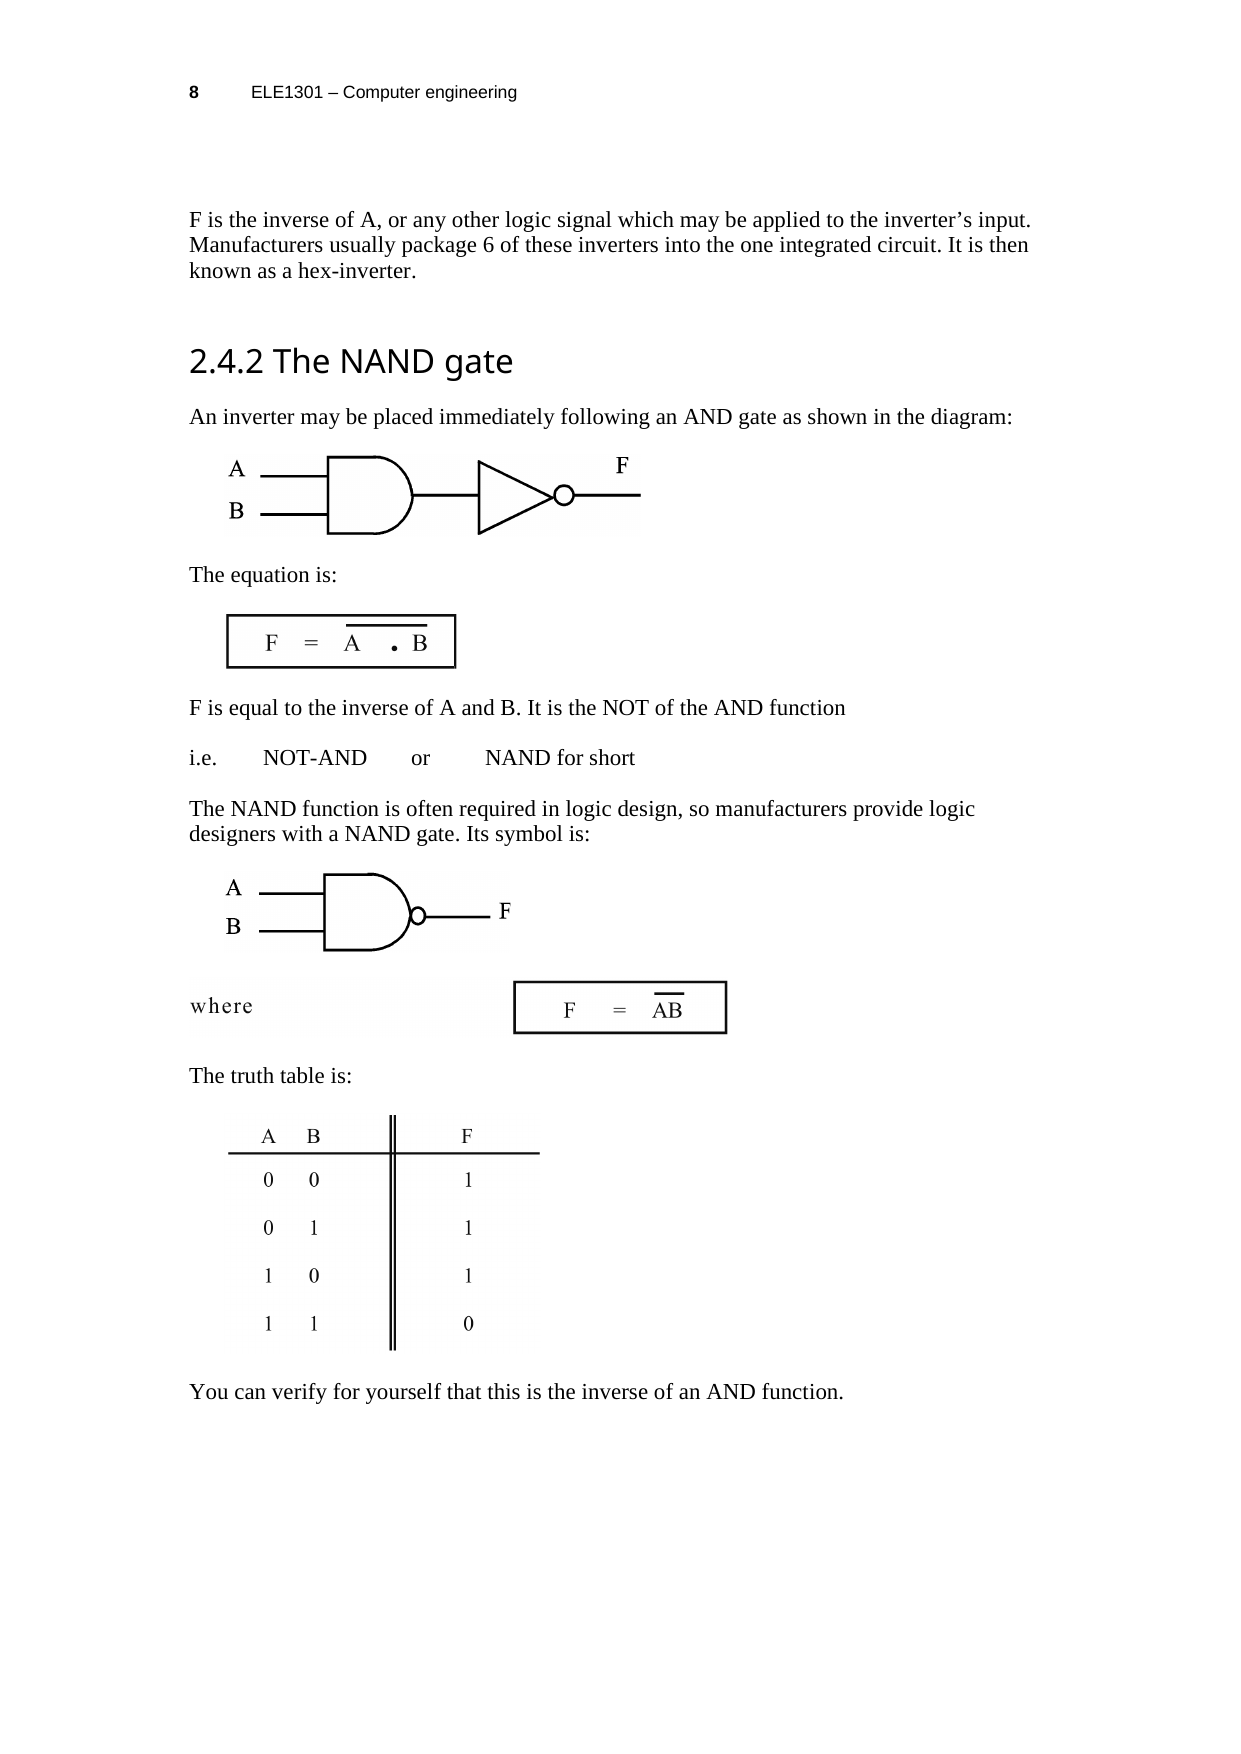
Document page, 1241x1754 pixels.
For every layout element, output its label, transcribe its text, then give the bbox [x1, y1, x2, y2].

picture [224, 454, 642, 537]
text F is the inverse of A, or any other logic signal which may be applied to the inverter’s input. Manufacturers usually package 6 of these inverters into the one integrated circuit. It is then known as a hex-inverter. [189, 207, 1051, 283]
picture [224, 612, 457, 670]
picture [188, 977, 728, 1038]
text You can verify for yourself that this is the inverse of an AND function. [189, 1378, 1051, 1404]
text F is equal to the inverse of A and B. It is the NOT of the AND function [189, 694, 1051, 720]
text An inverter may be placed immediately following an AND gate as shown in the diagram: [189, 403, 1051, 429]
picture [224, 871, 511, 953]
text The NAND function is often required in logic design, so manufacturers provide logic designers with a NAND gate. Its symbol is: [189, 796, 1051, 847]
text i.e. NOT-AND or NAND for short [189, 745, 1051, 771]
subtitle The NAND gate [189, 337, 1051, 383]
text The truth table is: [189, 1063, 1051, 1088]
picture [224, 1113, 541, 1354]
text The equation is: [189, 562, 1051, 587]
